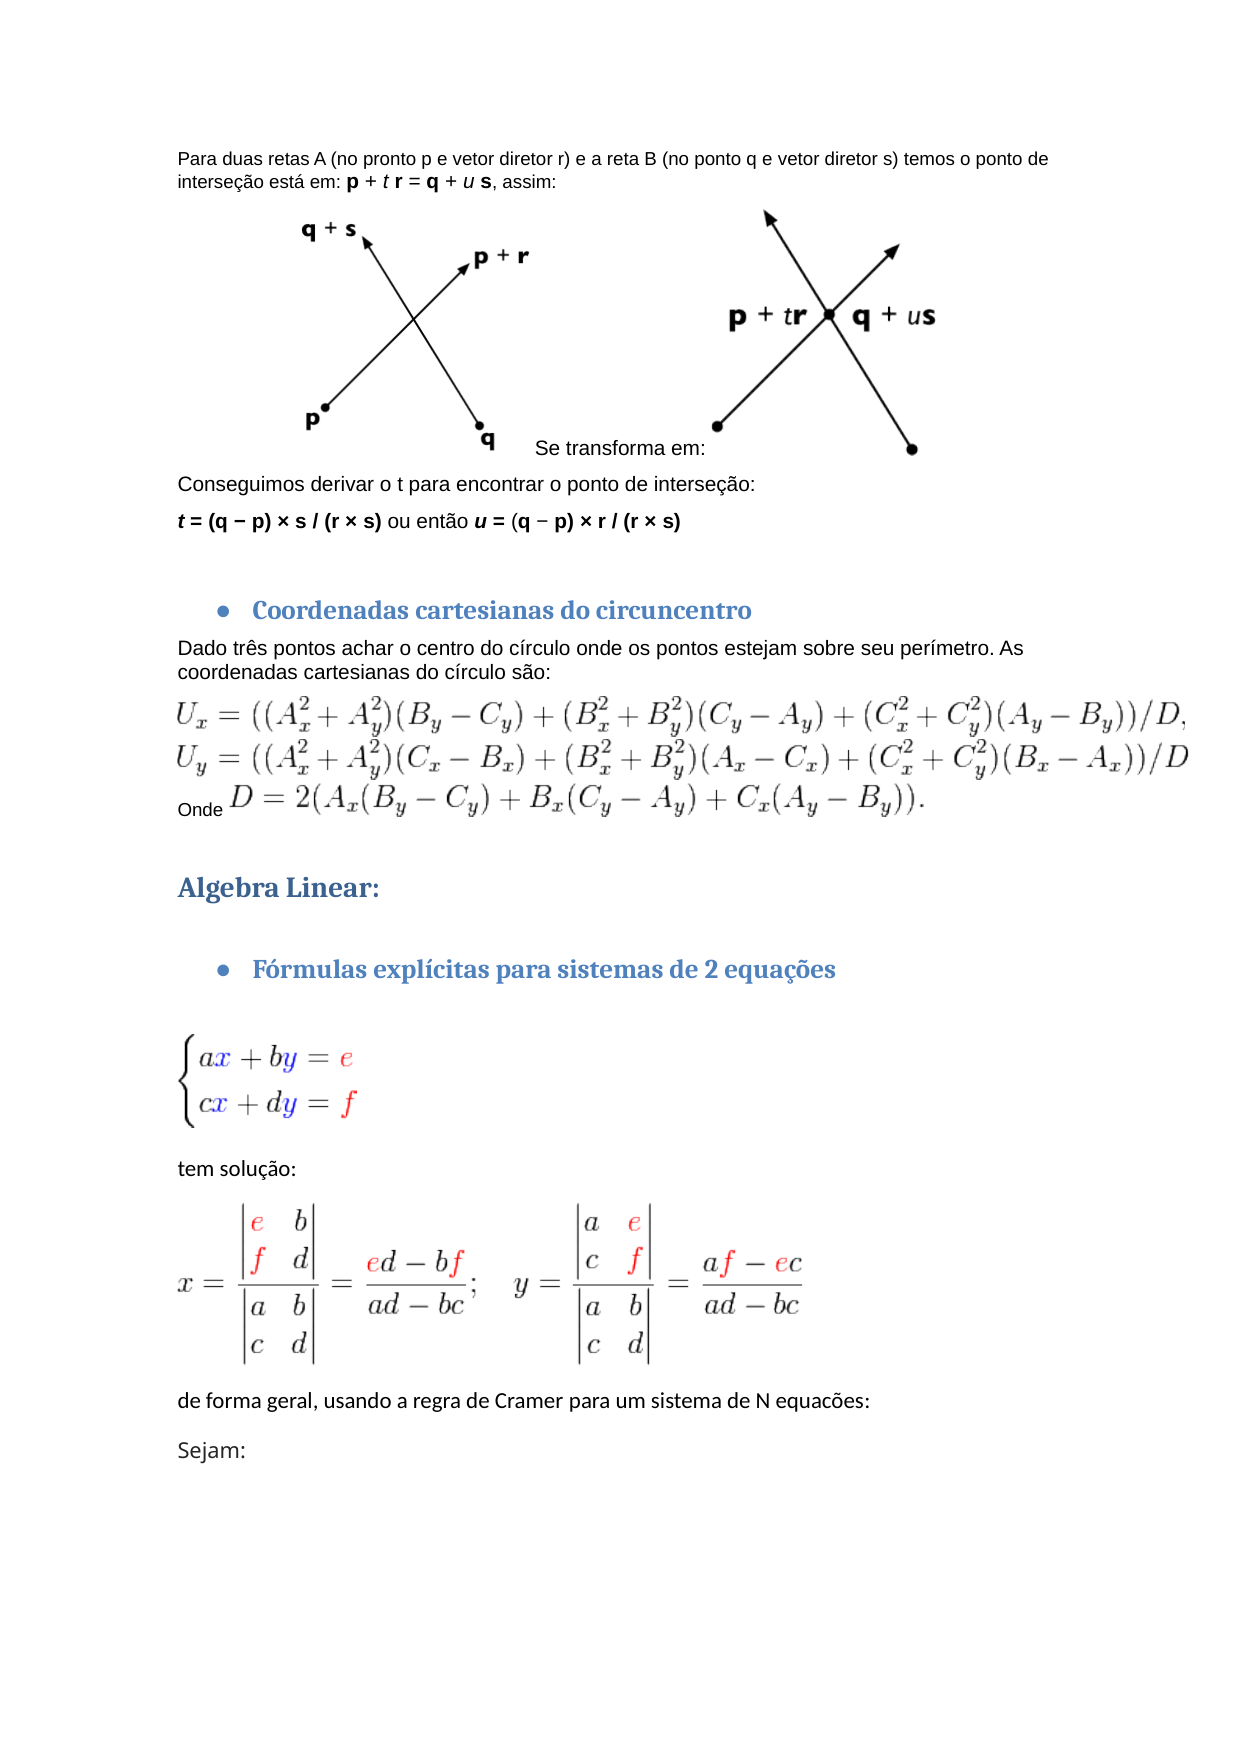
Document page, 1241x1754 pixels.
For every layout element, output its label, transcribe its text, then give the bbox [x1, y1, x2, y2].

text Onde [177, 782, 1063, 821]
subtitle Coordenadas cartesianas do circuncentro [215, 594, 1063, 626]
text de forma geral, usando a regra de Cramer para um sistema de N equacões: [177, 1387, 1063, 1415]
text Conseguimos derivar o t para encontrar o ponto de interseção: [177, 472, 1063, 496]
text t = (q − p) × s / (r × s) ou então u = (q − p) × r / (r × s) [177, 508, 1063, 532]
picture [228, 782, 924, 817]
subtitle Fórmulas explícitas para sistemas de 2 equações [215, 953, 1063, 985]
text Se transforma em: [177, 206, 1063, 459]
subtitle Algebra Linear: [177, 871, 1063, 904]
picture [177, 696, 1185, 737]
text tem solução: [177, 1154, 1063, 1182]
text Sejam: [177, 1436, 1063, 1465]
picture [177, 739, 1189, 780]
picture [297, 208, 535, 456]
text Dado três pontos achar o centro do círculo onde os pontos estejam sobre seu perímetro. As coordenadas cartesianas do círculo são: [177, 636, 1063, 684]
picture [177, 1203, 803, 1366]
picture [177, 1034, 357, 1128]
text Para duas retas A (no pronto p e vetor diretor r) e a reta B (no ponto q e vetor diretor s) temos o ponto de interseção está em: p + t r = q + u s, assim: [177, 148, 1063, 193]
picture [711, 205, 944, 456]
